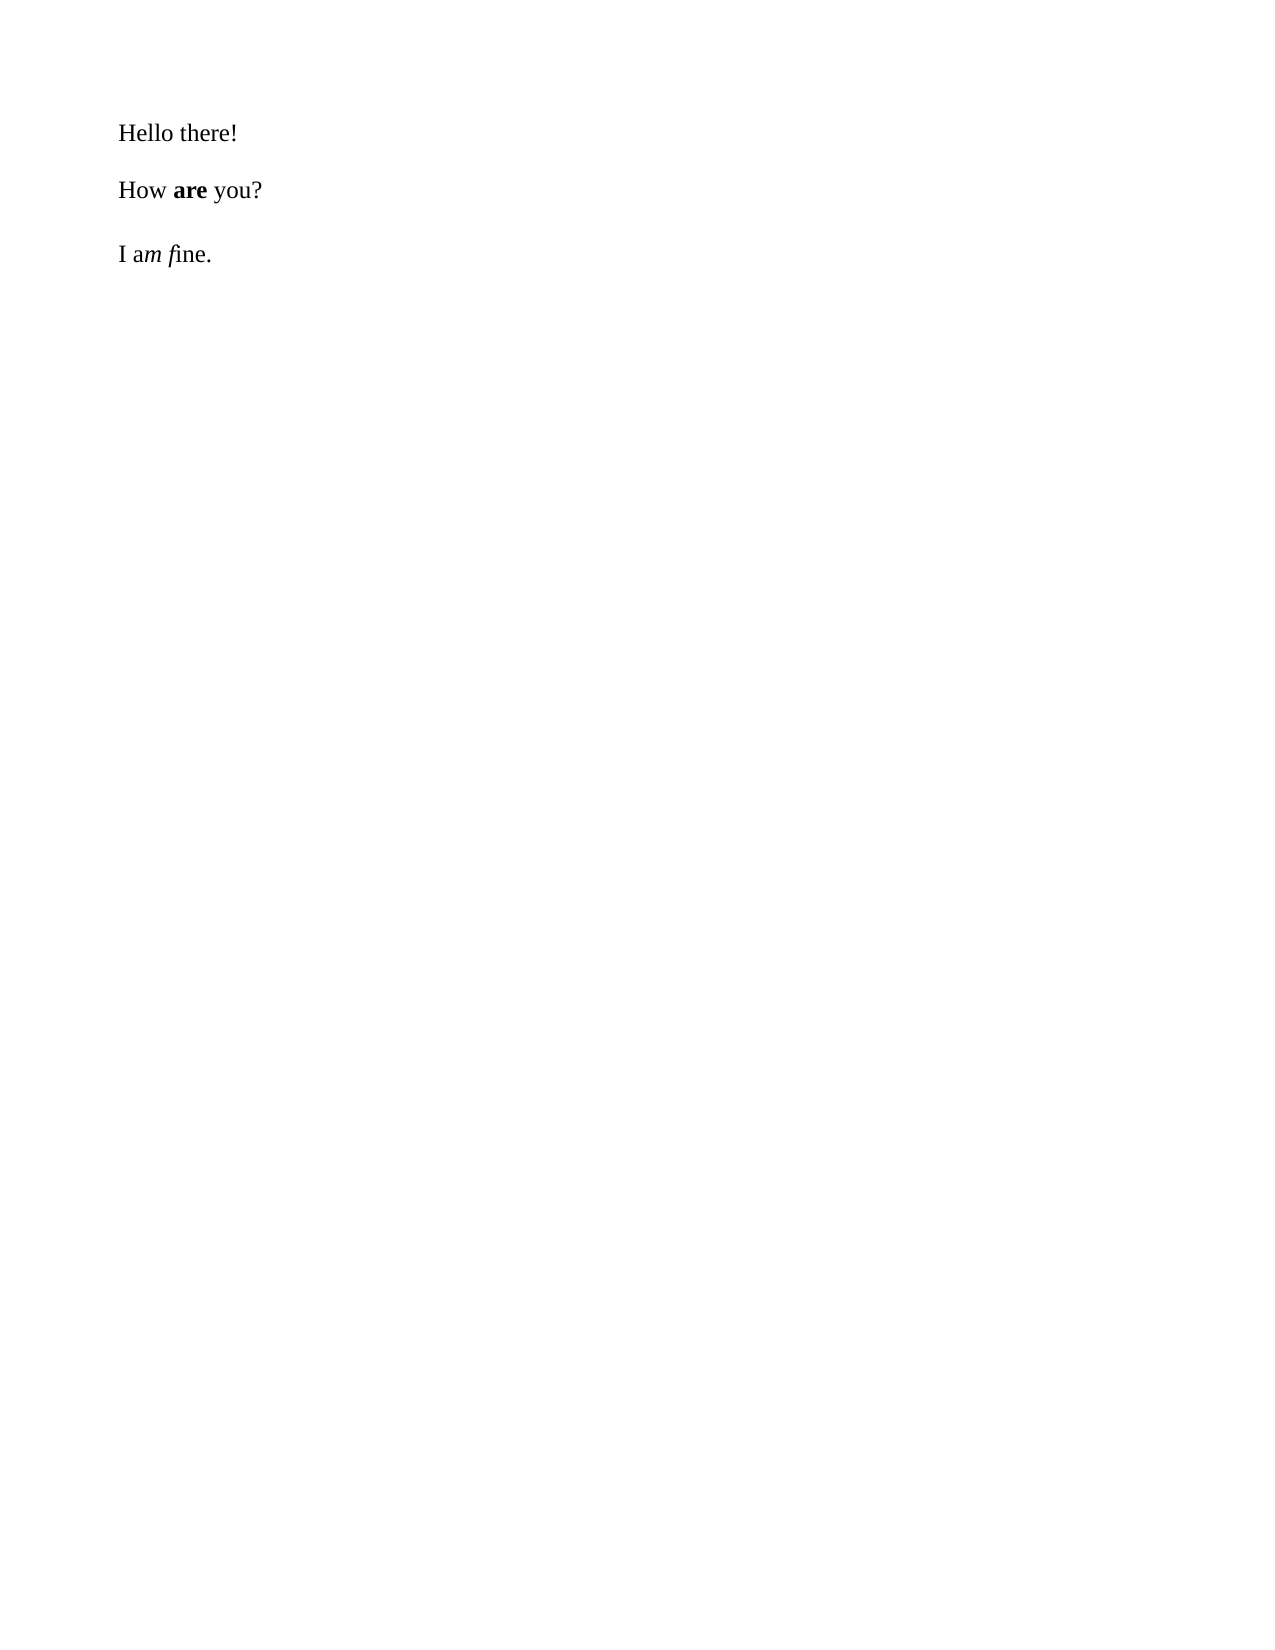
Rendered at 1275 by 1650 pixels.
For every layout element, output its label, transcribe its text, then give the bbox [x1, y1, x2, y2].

text Hello there! [118, 118, 1157, 147]
text I am fine. [118, 239, 1157, 268]
text How are you? [118, 176, 1157, 204]
